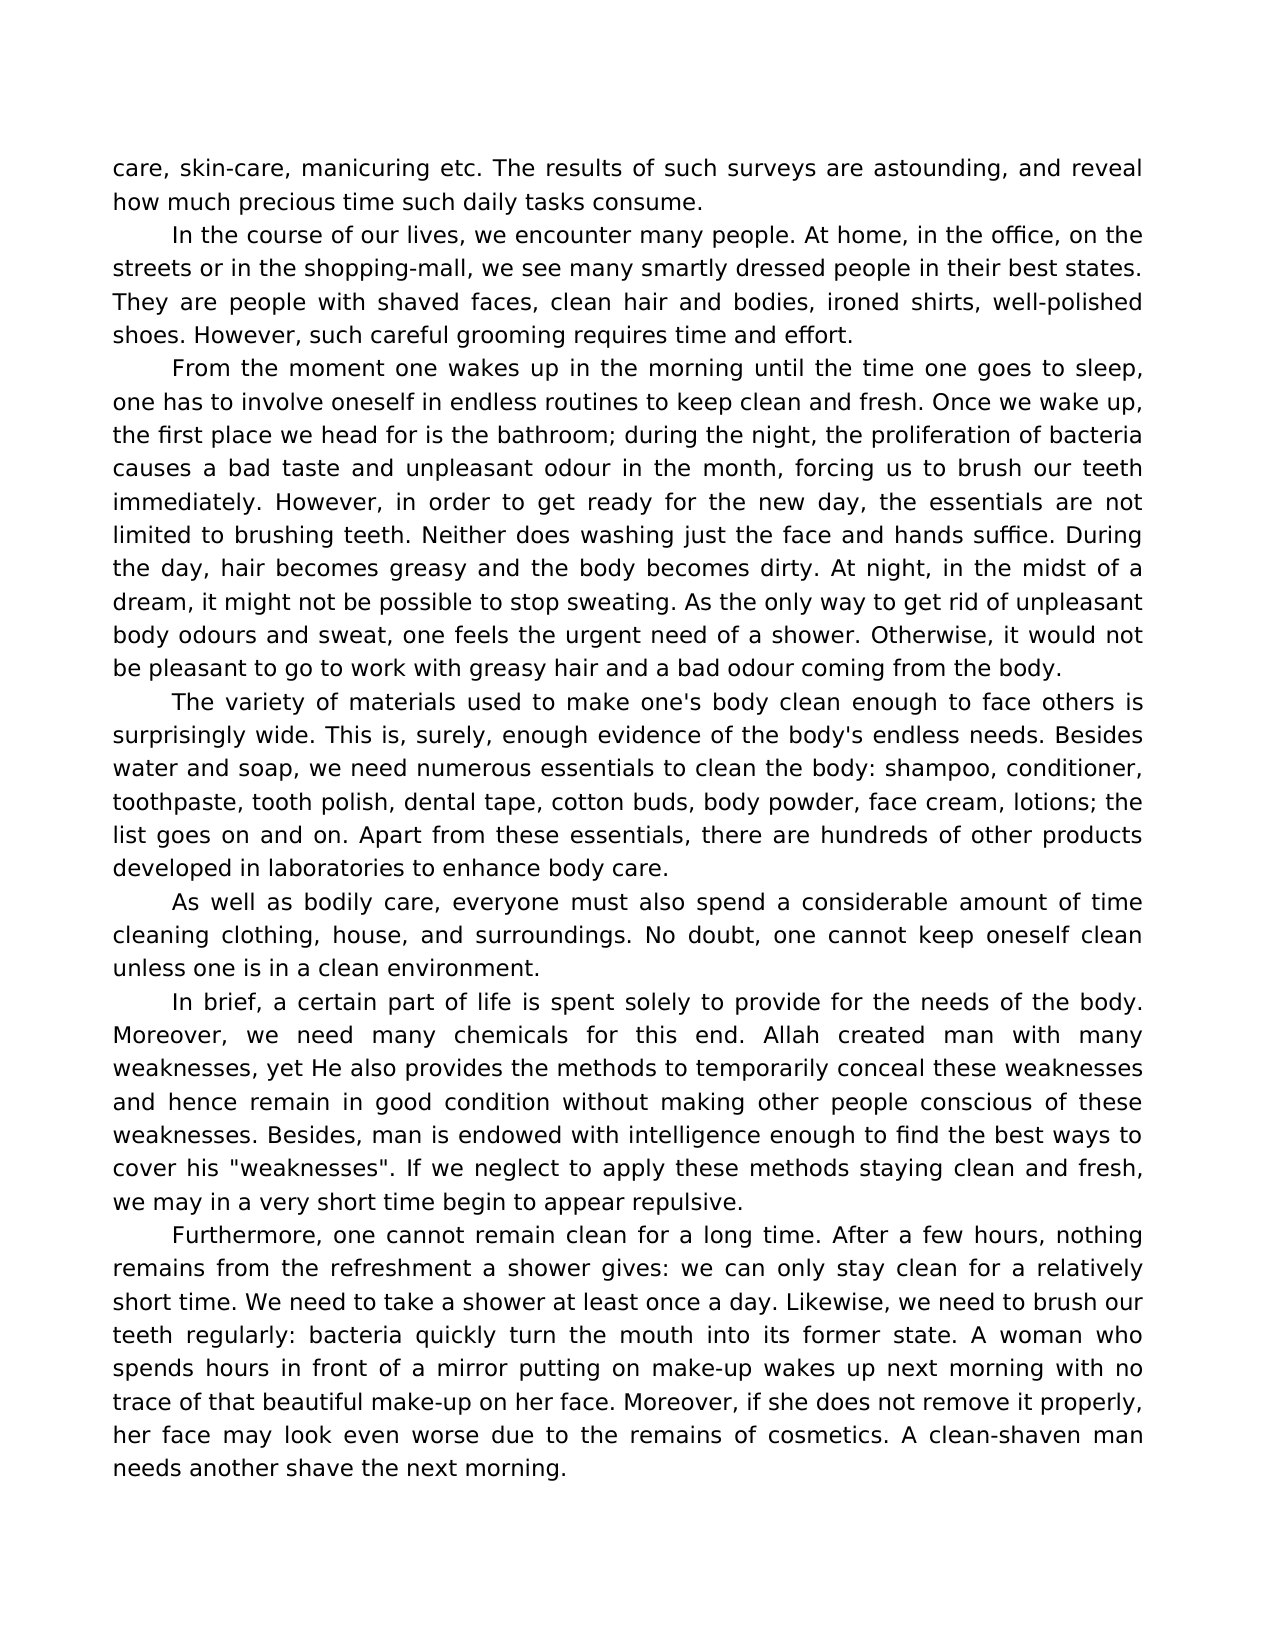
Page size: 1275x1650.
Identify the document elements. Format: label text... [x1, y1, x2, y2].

text As well as bodily care, everyone must also spend a considerable amount of time cleaning clothing, house, and surroundings. No doubt, one cannot keep oneself clean unless one is in a clean environment. [112, 883, 1145, 983]
text care, skin-care, manicuring etc. The results of such surveys are astounding, and reveal how much precious time such daily tasks consume. [112, 150, 1145, 217]
text In the course of our lives, we encounter many people. At home, in the office, on the streets or in the shopping-mall, we see many smartly dressed people in their best states. They are people with shaved faces, clean hair and bodies, ironed shirts, well-polished shoes. However, such careful grooming requires time and effort. [112, 217, 1145, 350]
text The variety of materials used to make one's body clean enough to face others is surprisingly wide. This is, surely, enough evidence of the body's endless needs. Besides water and soap, we need numerous essentials to clean the body: shampoo, conditioner, toothpaste, tooth polish, dental tape, cotton buds, body powder, face cream, lotions; the list goes on and on. Apart from these essentials, there are hundreds of other products developed in laboratories to enhance body care. [112, 683, 1145, 883]
text Furthermore, one cannot remain clean for a long time. After a few hours, nothing remains from the refreshment a shower gives: we can only stay clean for a relatively short time. We need to take a shower at least once a day. Likewise, we need to brush our teeth regularly: bacteria quickly turn the mouth into its former state. A woman who spends hours in front of a mirror putting on make-up wakes up next morning with no trace of that beautiful make-up on her face. Moreover, if she does not remove it properly, her face may look even worse due to the remains of cosmetics. A clean-shaven man needs another shave the next morning. [112, 1217, 1145, 1483]
text From the moment one wakes up in the morning until the time one goes to sleep, one has to involve oneself in endless routines to keep clean and fresh. Once we wake up, the first place we head for is the bathroom; during the night, the proliferation of bacteria causes a bad taste and unpleasant odour in the month, forcing us to brush our teeth immediately. However, in order to get ready for the new day, the essentials are not limited to brushing teeth. Neither does washing just the face and hands suffice. During the day, hair becomes greasy and the body becomes dirty. At night, in the midst of a dream, it might not be possible to stop sweating. As the only way to get rid of unpleasant body odours and sweat, one feels the urgent need of a shower. Otherwise, it would not be pleasant to go to work with greasy hair and a bad odour coming from the body. [112, 350, 1145, 683]
text In brief, a certain part of life is spent solely to provide for the needs of the body. Moreover, we need many chemicals for this end. Allah created man with many weaknesses, yet He also provides the methods to temporarily conceal these weaknesses and hence remain in good condition without making other people conscious of these weaknesses. Besides, man is endowed with intelligence enough to find the best ways to cover his "weaknesses". If we neglect to apply these methods staying clean and fresh, we may in a very short time begin to appear repulsive. [112, 983, 1145, 1217]
